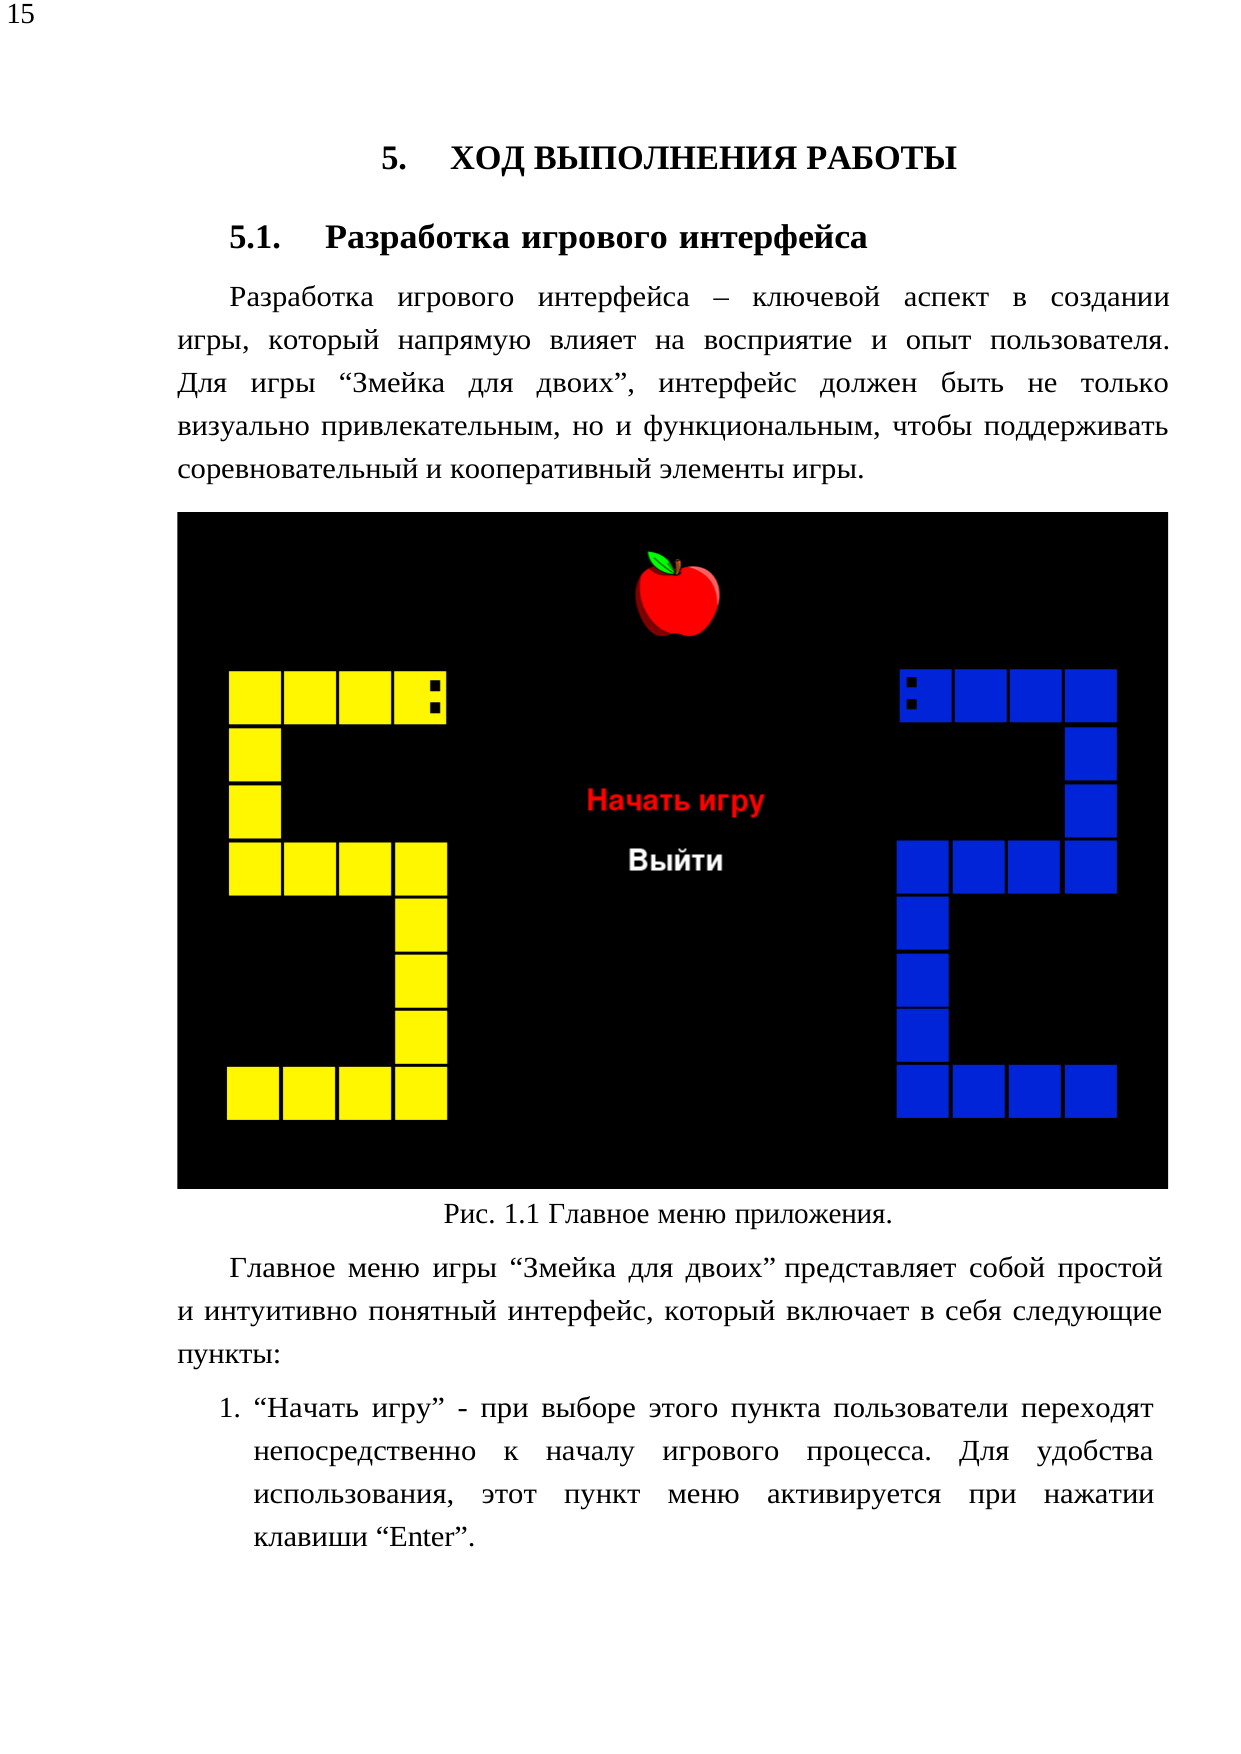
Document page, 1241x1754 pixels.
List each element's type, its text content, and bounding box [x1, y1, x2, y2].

text Рис. 1.1 Главное меню приложения. [443, 518, 1182, 1230]
picture [177, 512, 1169, 1189]
subtitle ХОД ВЫПОЛНЕНИЯ РАБОТЫ [381, 138, 1182, 177]
text Главное меню игры “Змейка для двоих” представляет собой простой и интуитивно понятный интерфейс, который включает в себя следующие пункты: [177, 1251, 1164, 1370]
text Разработка игрового интерфейса – ключевой аспект в создании игры, который напрямую влияет на восприятие и опыт пользователя. Для игры “Змейка для двоих”, интерфейс должен быть не только визуально привлекательным, но и функциональным, чтобы поддерживать соревновательный и кооперативный элементы игры. [177, 279, 1170, 484]
subtitle Разработка игрового интерфейса [229, 216, 1182, 256]
list “Начать игру” - при выборе этого пункта пользователи переходят непосредственно к началу игрового процесса. Для удобства использования, этот пункт меню активируется при нажатии клавиши “Enter”. [219, 1390, 1155, 1553]
